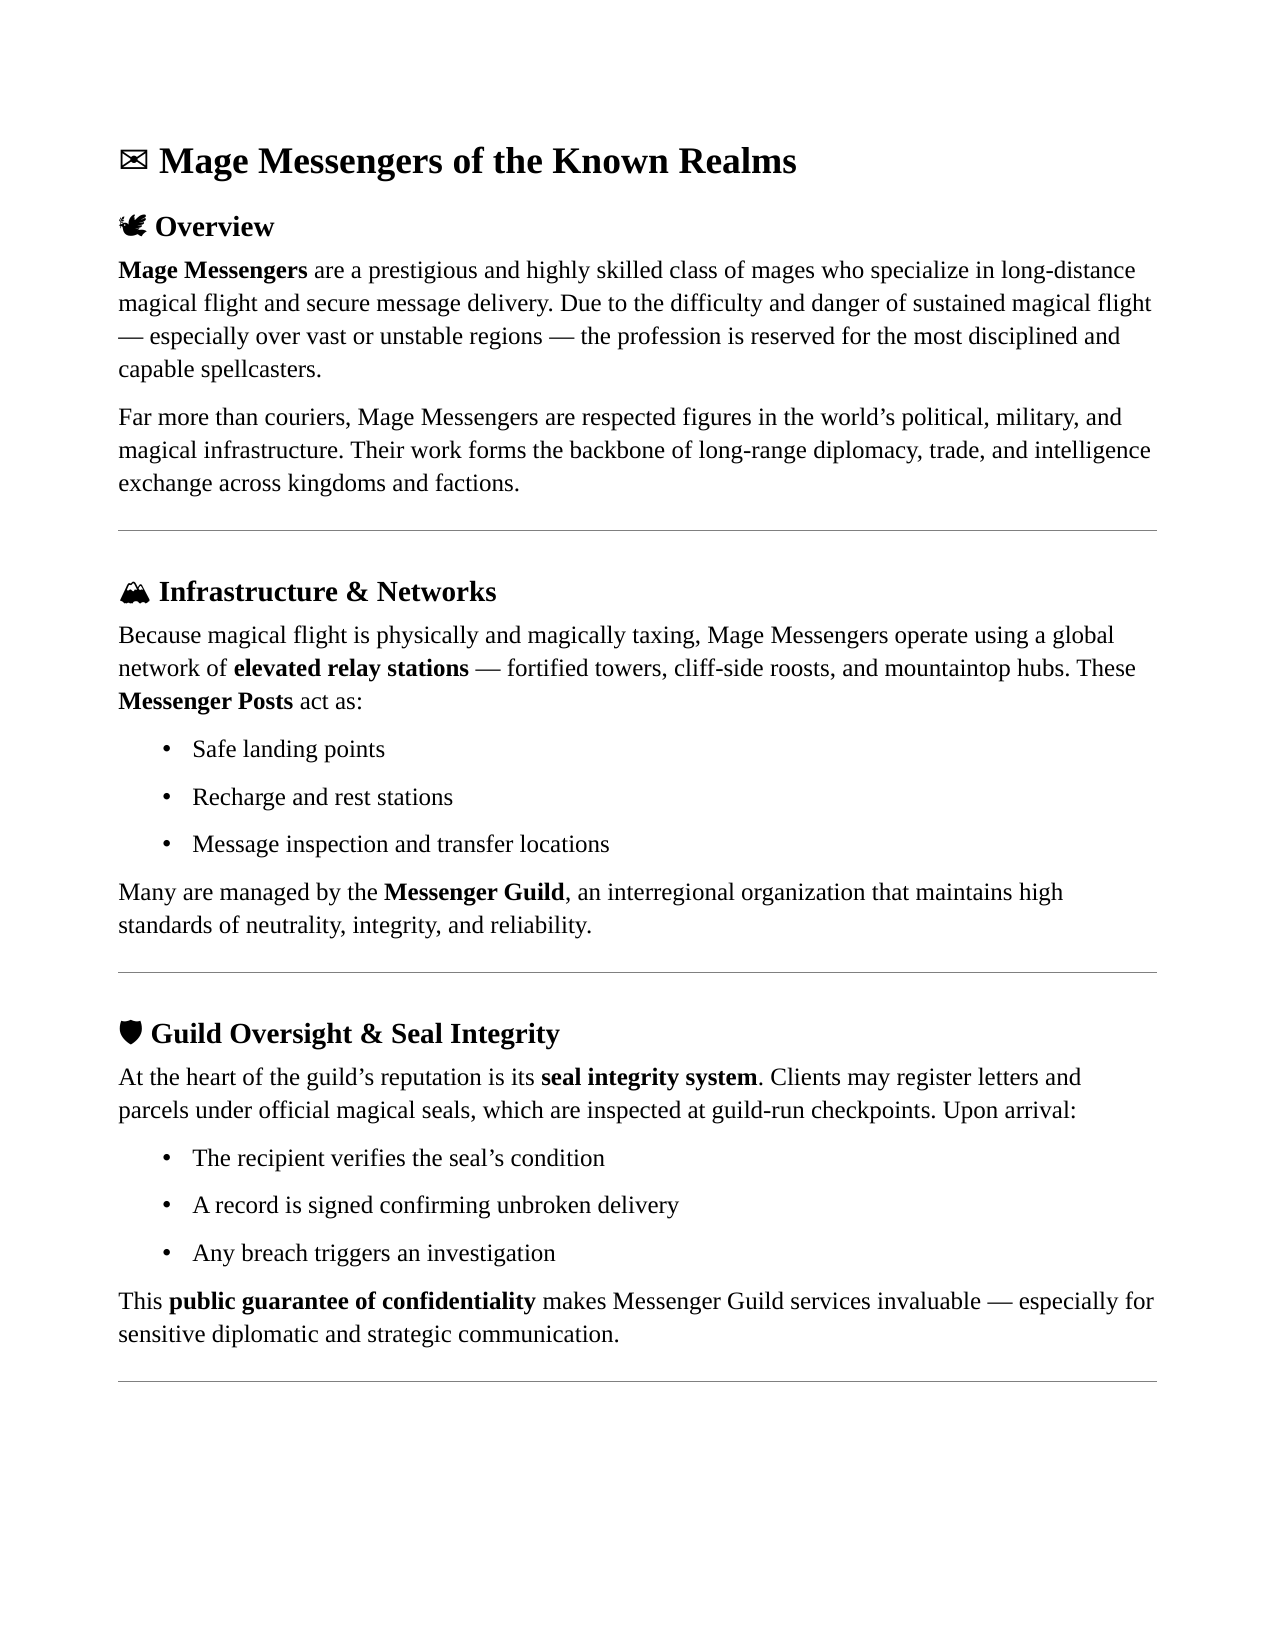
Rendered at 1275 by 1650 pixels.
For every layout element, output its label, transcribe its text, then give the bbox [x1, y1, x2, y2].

list Recharge and rest stations [162, 782, 1157, 810]
text Far more than couriers, Mage Messengers are respected figures in the world’s political, military, and magical infrastructure. Their work forms the backbone of long-range diplomacy, trade, and intelligence exchange across kingdoms and factions. [118, 402, 1157, 497]
subtitle 🛡️ Guild Oversight & Seal Integrity [118, 1016, 1157, 1050]
list Message inspection and transfer locations [162, 829, 1157, 858]
list The recipient verifies the seal’s condition [162, 1143, 1157, 1172]
subtitle ✉️ Mage Messengers of the Known Realms [118, 139, 1157, 182]
text Mage Messengers are a prestigious and highly skilled class of mages who specialize in long-distance magical flight and secure message delivery. Due to the difficulty and danger of sustained magical flight — especially over vast or unstable regions — the profession is reserved for the most disciplined and capable spellcasters. [118, 255, 1157, 383]
list Any breach triggers an investigation [162, 1238, 1157, 1267]
text At the heart of the guild’s reputation is its seal integrity system. Clients may register letters and parcels under official magical seals, which are inspected at guild-run checkpoints. Upon arrival: [118, 1062, 1157, 1124]
text This public guarantee of confidentiality makes Messenger Guild services invaluable — especially for sensitive diplomatic and strategic communication. [118, 1286, 1157, 1348]
list Safe landing points [162, 734, 1157, 763]
subtitle 🕊️ Overview [118, 209, 1157, 243]
list A record is signed confirming unbroken delivery [162, 1191, 1157, 1219]
text Because magical flight is physically and magically taxing, Mage Messengers operate using a global network of elevated relay stations — fortified towers, cliff-side roosts, and mountaintop hubs. These Messenger Posts act as: [118, 620, 1157, 715]
subtitle 🏔️ Infrastructure & Networks [118, 574, 1157, 608]
text Many are managed by the Messenger Guild, an interregional organization that maintains high standards of neutrality, integrity, and reliability. [118, 877, 1157, 939]
